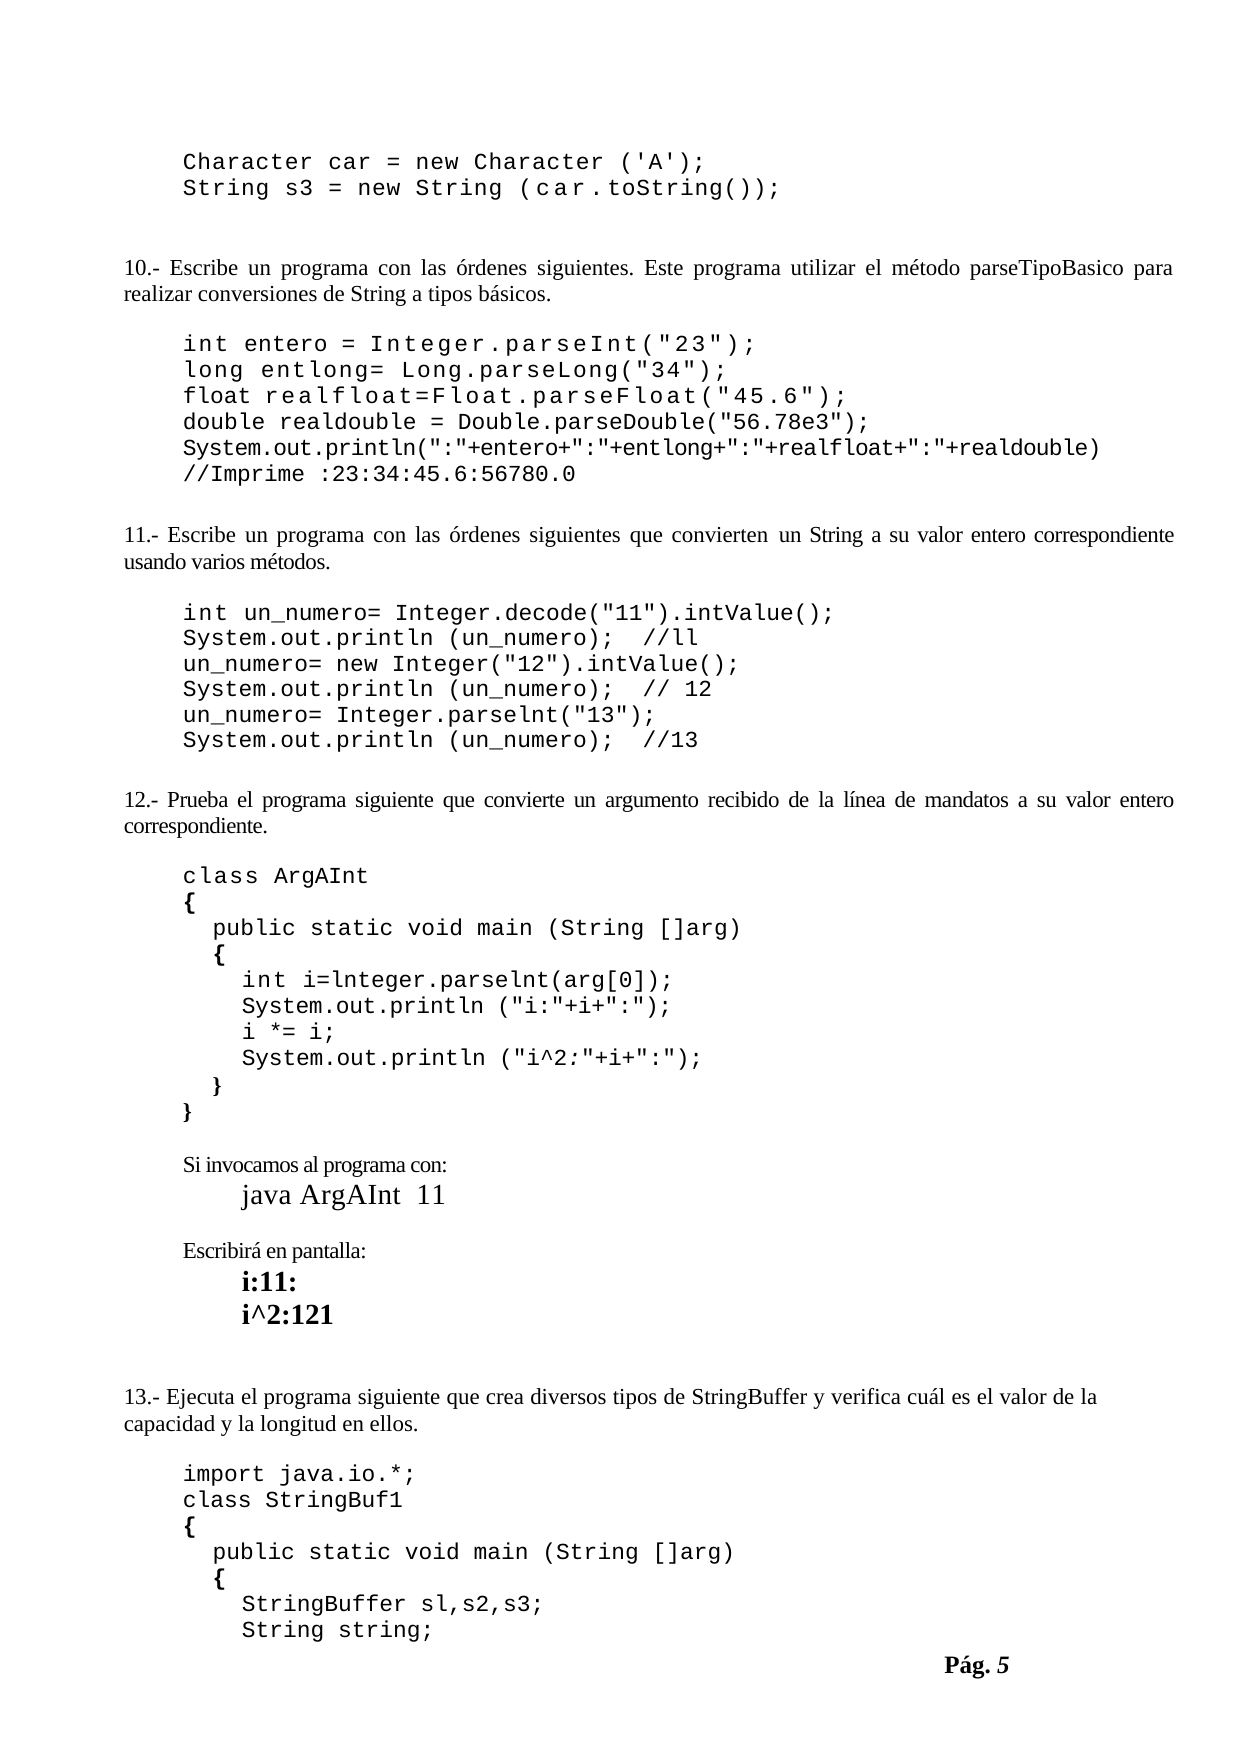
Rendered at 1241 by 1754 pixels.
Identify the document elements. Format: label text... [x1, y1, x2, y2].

text int un_numero= Integer.decode("11").intValue(); [183, 600, 1172, 625]
text { [212, 1566, 1166, 1592]
text un_numero= Integer.parselnt("13"); [183, 702, 1157, 727]
text public static void main (String []arg) [212, 916, 1175, 942]
text import java.io.*; [183, 1462, 1180, 1488]
text String string; [242, 1618, 1166, 1644]
text System.out.println ("i:"+i+":"); [242, 994, 1172, 1020]
text 10.- Escribe un programa con las órdenes siguientes. Este programa utilizar el método parseTipoBasico para realizar conversiones de String a tipos básicos. [123, 254, 1175, 306]
text 12.- Prueba el programa siguiente que convierte un argumento recibido de la línea de mandatos a su valor entero correspondiente. [123, 786, 1175, 838]
text System.out.println (un_numero); //13 [183, 728, 1157, 753]
text { [183, 1514, 1180, 1540]
text class StringBuf1 [183, 1488, 1180, 1514]
text Character car = new Character ('A'); [183, 150, 1172, 176]
text String s3 = new String (car.toString()); [183, 176, 1172, 202]
text { [183, 890, 1175, 916]
text int entero = Integer.parseInt("23"); [183, 333, 1175, 359]
text System.out.println (un_numero); // 12 [183, 677, 1157, 702]
text } [183, 1072, 1175, 1098]
text Escribirá en pantalla: [183, 1237, 1157, 1264]
text } [183, 1098, 1175, 1125]
text Si invocamos al programa con: [183, 1151, 1175, 1177]
text System.out.println ("i^2:"+i+":"); [242, 1046, 1175, 1072]
text i *= i; [242, 1020, 1172, 1046]
text class ArgAInt [183, 864, 1175, 890]
text int i=lnteger.parselnt(arg[0]); [242, 968, 1172, 994]
text un_numero= new Integer("12").intValue(); [183, 651, 1157, 676]
text java ArgAInt 11 [183, 1177, 1157, 1211]
text public static void main (String []arg) [212, 1540, 1166, 1566]
text double realdouble = Double.parseDouble("56.78e3"); [183, 411, 1175, 437]
text 13.- Ejecuta el programa siguiente que crea diversos tipos de StringBuffer y verifica cuál es el valor de la capacidad y la longitud en ellos. [123, 1383, 1099, 1436]
text System.out.println(":"+entero+":"+entlong+":"+realfloat+":"+realdouble) [183, 437, 1175, 462]
text i:11: [183, 1264, 1175, 1297]
text 11.- Escribe un programa con las órdenes siguientes que convierten un String a su valor entero correspondiente usando varios métodos. [123, 521, 1175, 574]
text float realfloat=Float.parseFloat("45.6"); [183, 385, 1175, 411]
text //Imprime :23:34:45.6:56780.0 [183, 462, 1175, 488]
text i^2:121 [183, 1297, 1175, 1331]
text long entlong= Long.parseLong("34"); [183, 359, 1175, 385]
text { [212, 942, 1175, 968]
text System.out.println (un_numero); //ll [183, 626, 775, 651]
text StringBuffer sl,s2,s3; [242, 1592, 1166, 1618]
